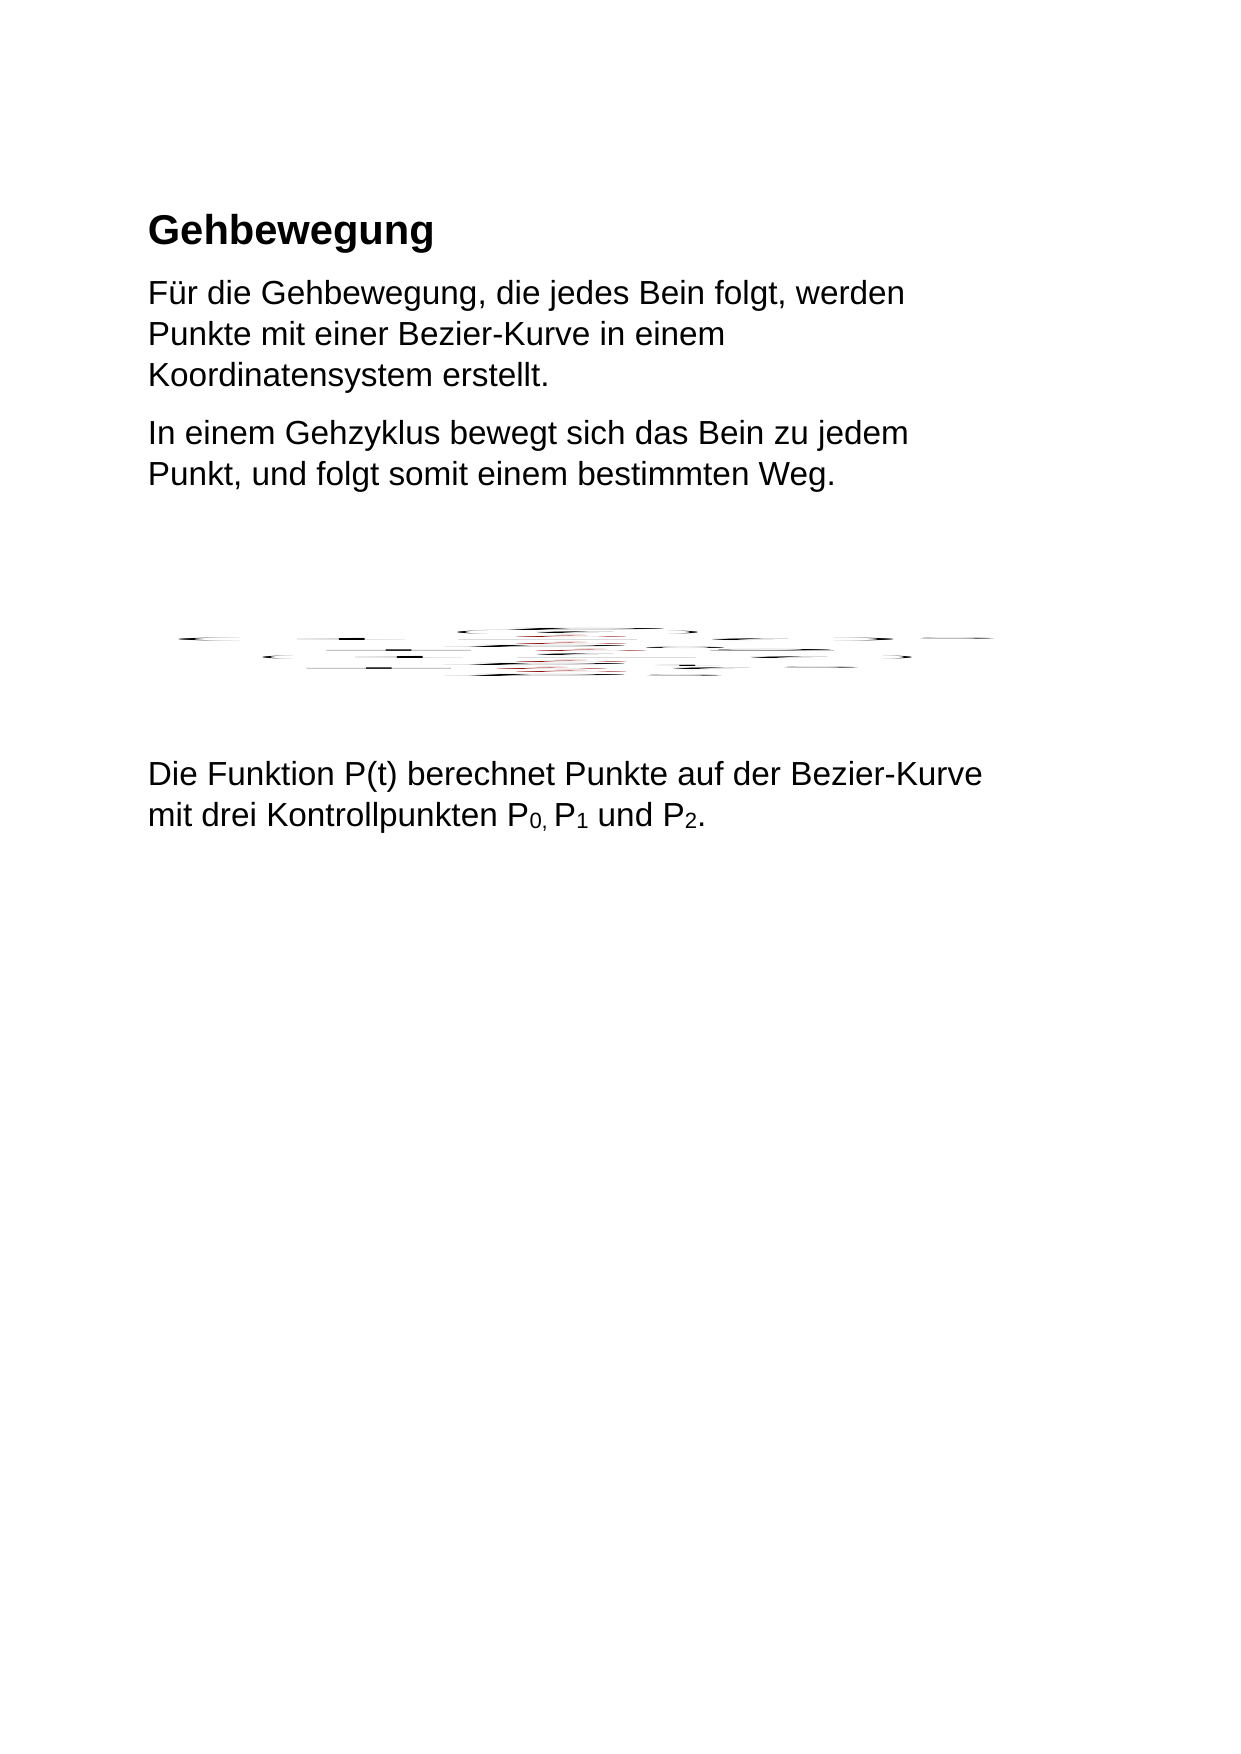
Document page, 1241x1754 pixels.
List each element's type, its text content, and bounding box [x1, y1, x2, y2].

text In einem Gehzyklus bewegt sich das Bein zu jedem Punkt, und folgt somit einem bestimmten Weg. [148, 413, 1004, 492]
text Die Funktion P(t) berechnet Punkte auf der Bezier-Kurve mit drei Kontrollpunkten P0, P1 und P2. [148, 754, 1004, 833]
text Gehbewegung [148, 205, 1004, 253]
text Für die Gehbewegung, die jedes Bein folgt, werden Punkte mit einer Bezier-Kurve in einem Koordinatensystem erstellt. [148, 273, 1004, 394]
